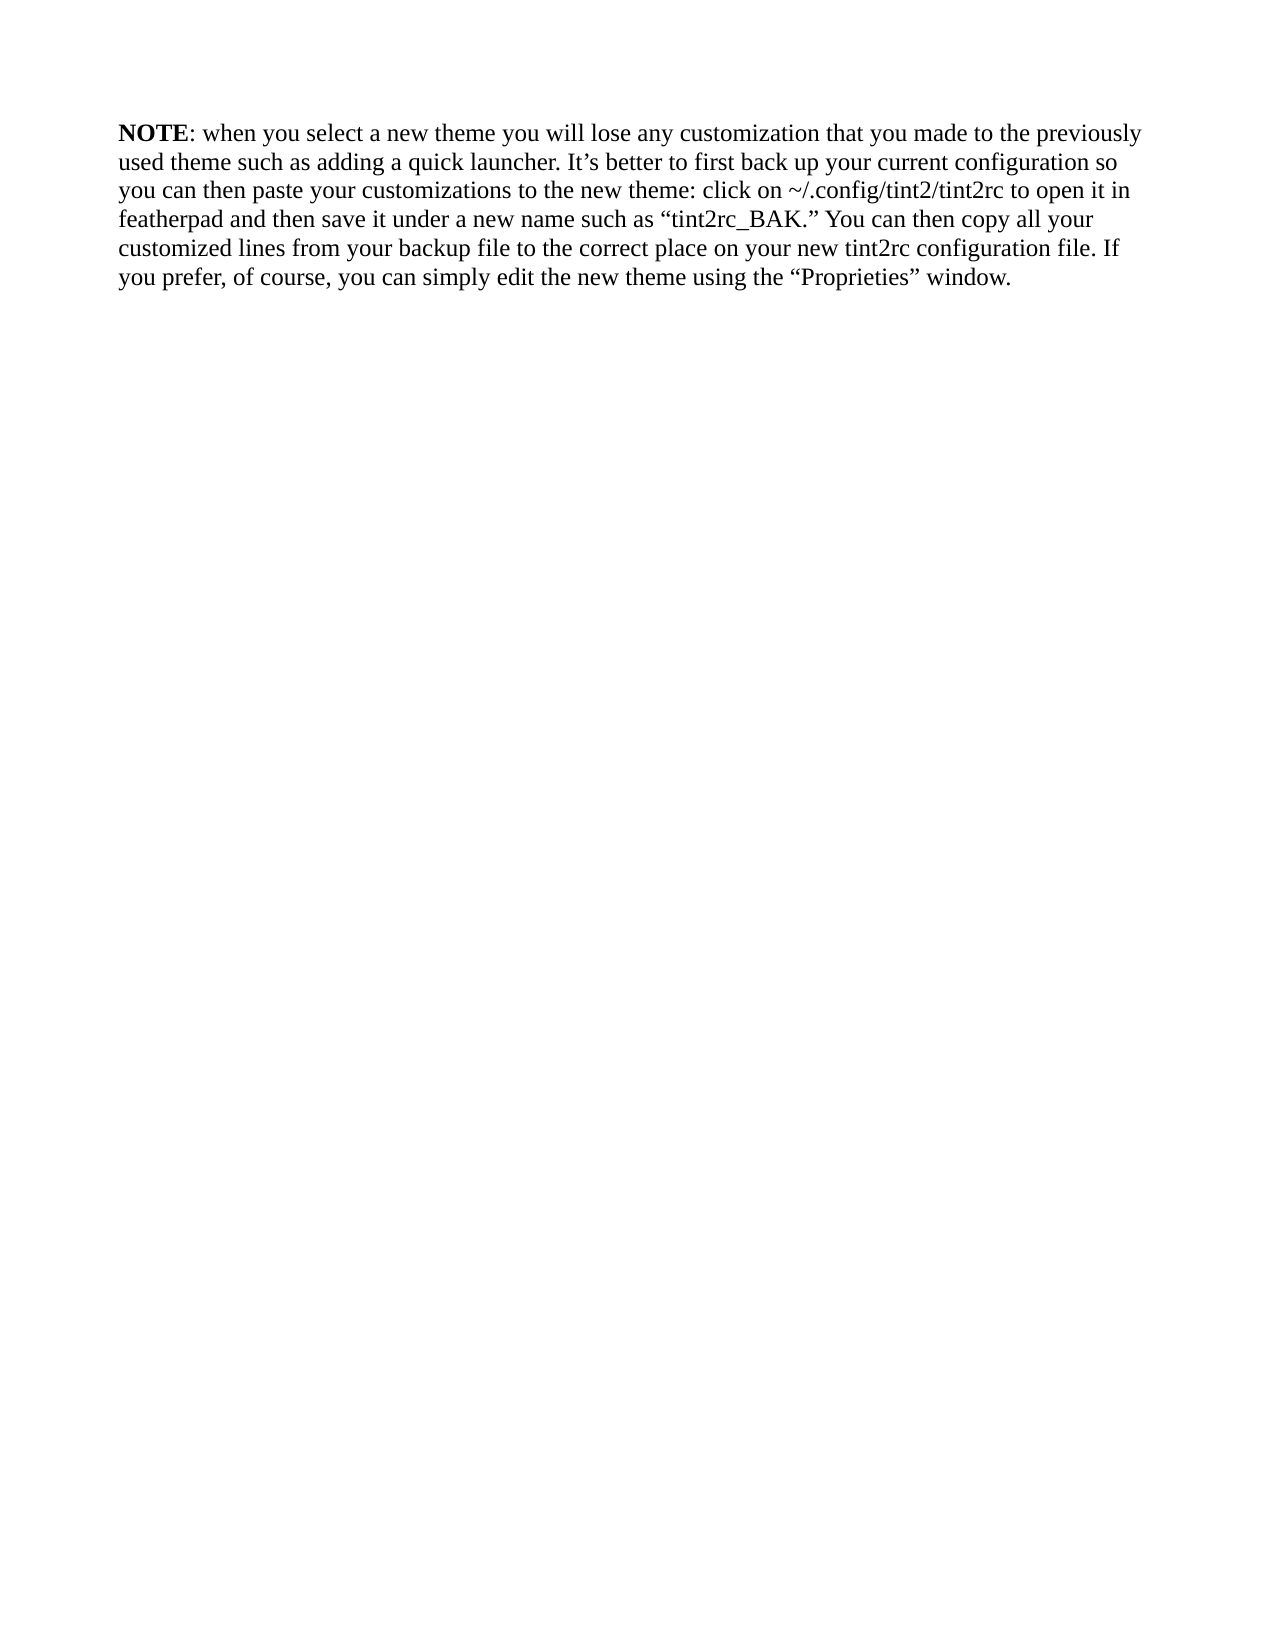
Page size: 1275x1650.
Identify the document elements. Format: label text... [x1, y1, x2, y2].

text NOTE: when you select a new theme you will lose any customization that you made to the previously used theme such as adding a quick launcher. It’s better to first back up your current configuration so you can then paste your customizations to the new theme: click on ~/.config/tint2/tint2rc to open it in featherpad and then save it under a new name such as “tint2rc_BAK.” You can then copy all your customized lines from your backup file to the correct place on your new tint2rc configuration file. If you prefer, of course, you can simply edit the new theme using the “Proprieties” window. [118, 118, 1157, 291]
